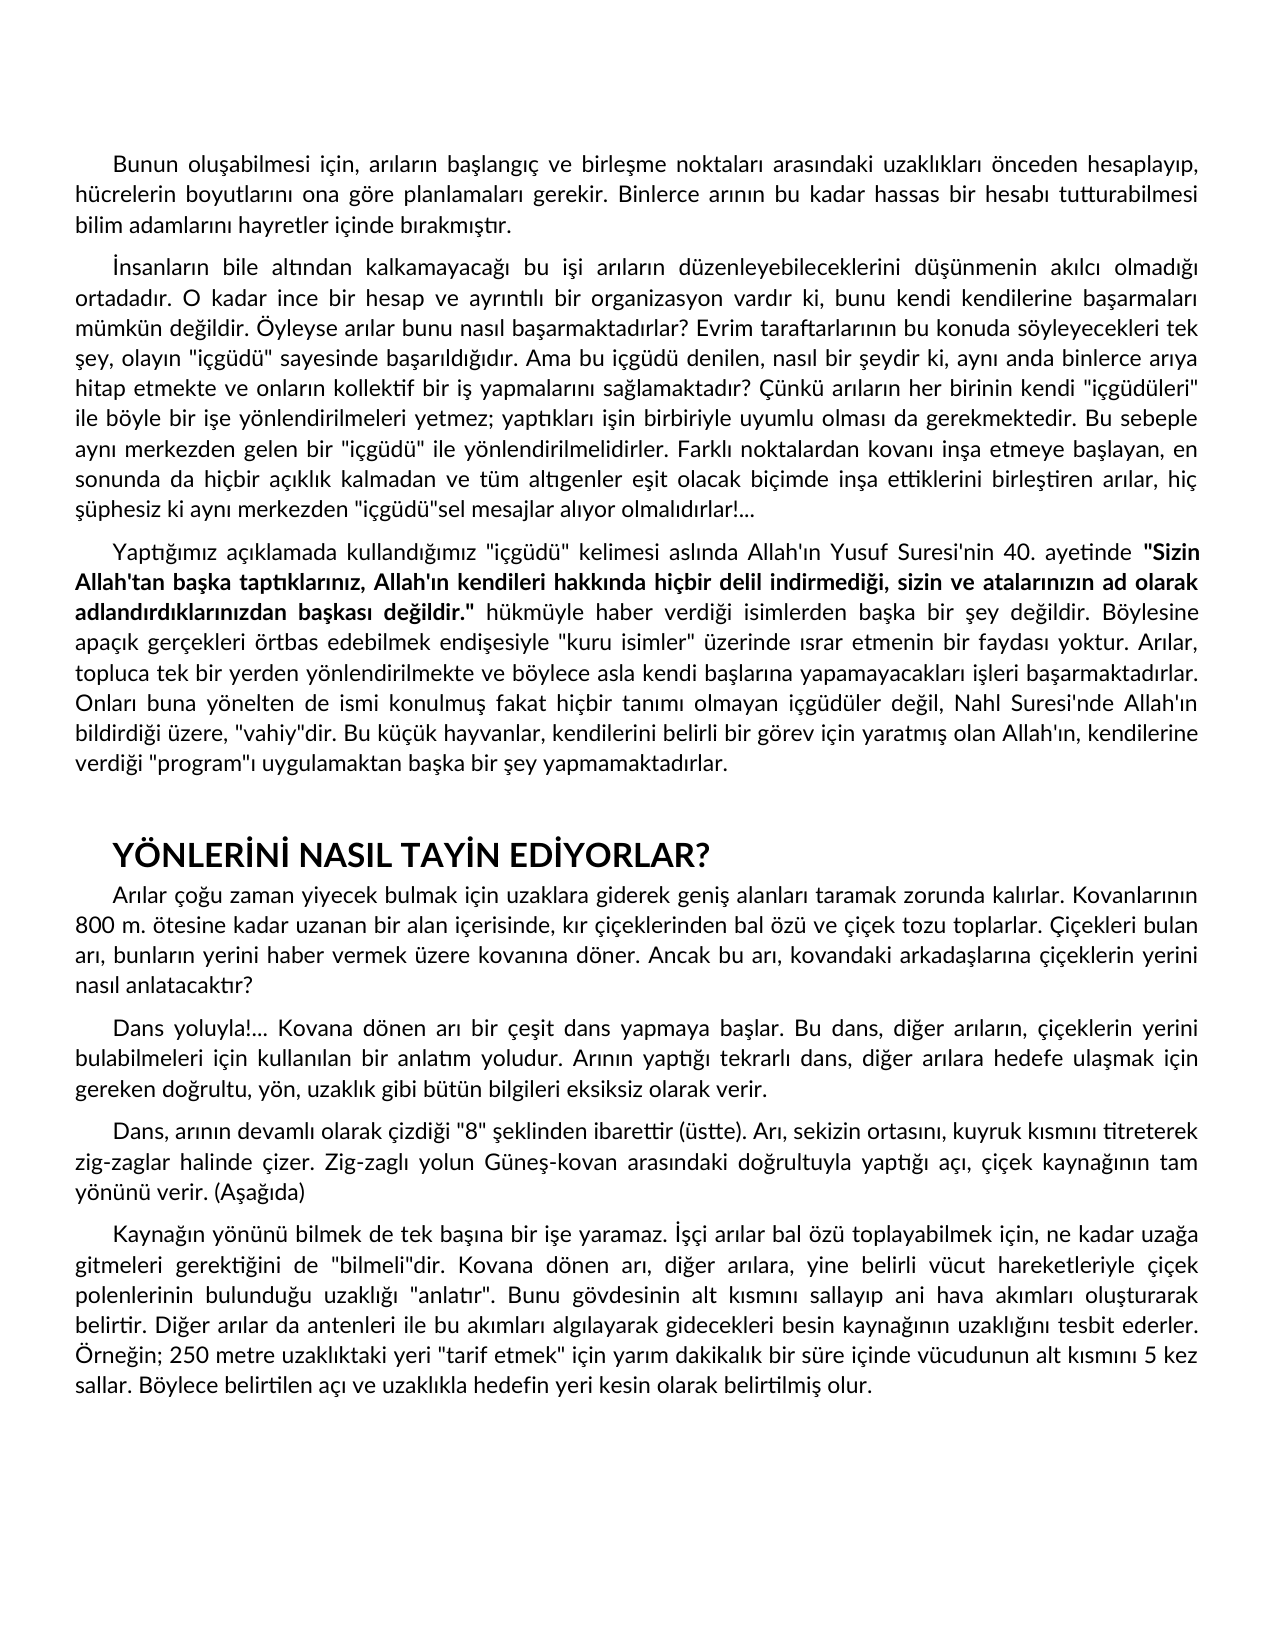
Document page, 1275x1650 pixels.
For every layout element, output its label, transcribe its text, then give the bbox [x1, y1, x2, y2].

text Kaynağın yönünü bilmek de tek başına bir işe yaramaz. İşçi arılar bal özü toplayabilmek için, ne kadar uzağa gitmeleri gerektiğini de "bilmeli"dir. Kovana dönen arı, diğer arılara, yine belirli vücut hareketleriyle çiçek polenlerinin bulunduğu uzaklığı "anlatır". Bunu gövdesinin alt kısmını sallayıp ani hava akımları oluşturarak belirtir. Diğer arılar da antenleri ile bu akımları algılayarak gidecekleri besin kaynağının uzaklığını tesbit ederler. Örneğin; 250 metre uzaklıktaki yeri "tarif etmek" için yarım dakikalık bir süre içinde vücudunun alt kısmını 5 kez sallar. Böylece belirtilen açı ve uzaklıkla hedefin yeri kesin olarak belirtilmiş olur. [75, 1220, 1200, 1399]
text Bunun oluşabilmesi için, arıların başlangıç ve birleşme noktaları arasındaki uzaklıkları önceden hesaplayıp, hücrelerin boyutlarını ona göre planlamaları gerekir. Binlerce arının bu kadar hassas bir hesabı tutturabilmesi bilim adamlarını hayretler içinde bırakmıştır. [75, 150, 1200, 238]
text Dans yoluyla!... Kovana dönen arı bir çeşit dans yapmaya başlar. Bu dans, diğer arıların, çiçeklerin yerini bulabilmeleri için kullanılan bir anlatım yoludur. Arının yaptığı tekrarlı dans, diğer arılara hedefe ulaşmak için gereken doğrultu, yön, uzaklık gibi bütün bilgileri eksiksiz olarak verir. [75, 1014, 1200, 1102]
text İnsanların bile altından kalkamayacağı bu işi arıların düzenleyebileceklerini düşünmenin akılcı olmadığı ortadadır. O kadar ince bir hesap ve ayrıntılı bir organizasyon vardır ki, bunu kendi kendilerine başarmaları mümkün değildir. Öyleyse arılar bunu nasıl başarmaktadırlar? Evrim taraftarlarının bu konuda söyleyecekleri tek şey, olayın "içgüdü" sayesinde başarıldığıdır. Ama bu içgüdü denilen, nasıl bir şeydir ki, aynı anda binlerce arıya hitap etmekte ve onların kollektif bir iş yapmalarını sağlamaktadır? Çünkü arıların her birinin kendi "içgüdüleri" ile böyle bir işe yönlendirilmeleri yetmez; yaptıkları işin birbiriyle uyumlu olması da gerekmektedir. Bu sebeple aynı merkezden gelen bir "içgüdü" ile yönlendirilmelidirler. Farklı noktalardan kovanı inşa etmeye başlayan, en sonunda da hiçbir açıklık kalmadan ve tüm altıgenler eşit olacak biçimde inşa ettiklerini birleştiren arılar, hiç şüphesiz ki aynı merkezden "içgüdü"sel mesajlar alıyor olmalıdırlar!... [75, 253, 1200, 522]
text Dans, arının devamlı olarak çizdiği "8" şeklinden ibarettir (üstte). Arı, sekizin ortasını, kuyruk kısmını titreterek zig-zaglar halinde çizer. Zig-zaglı yolun Güneş-kovan arasındaki doğrultuyla yaptığı açı, çiçek kaynağının tam yönünü verir. (Aşağıda) [75, 1117, 1200, 1205]
text Arılar çoğu zaman yiyecek bulmak için uzaklara giderek geniş alanları taramak zorunda kalırlar. Kovanlarının 800 m. ötesine kadar uzanan bir alan içerisinde, kır çiçeklerinden bal özü ve çiçek tozu toplarlar. Çiçekleri bulan arı, bunların yerini haber vermek üzere kovanına döner. Ancak bu arı, kovandaki arkadaşlarına çiçeklerin yerini nasıl anlatacaktır? [75, 881, 1200, 999]
subtitle YÖNLERİNİ NASIL TAYİN EDİYORLAR? [112, 834, 1200, 874]
text Yaptığımız açıklamada kullandığımız "içgüdü" kelimesi aslında Allah'ın Yusuf Suresi'nin 40. ayetinde "Sizin Allah'tan başka taptıklarınız, Allah'ın kendileri hakkında hiçbir delil indirmediği, sizin ve atalarınızın ad olarak adlandırdıklarınızdan başkası değildir." hükmüyle haber verdiği isimlerden başka bir şey değildir. Böylesine apaçık gerçekleri örtbas edebilmek endişesiyle "kuru isimler" üzerinde ısrar etmenin bir faydası yoktur. Arılar, topluca tek bir yerden yönlendirilmekte ve böylece asla kendi başlarına yapamayacakları işleri başarmaktadırlar. Onları buna yönelten de ismi konulmuş fakat hiçbir tanımı olmayan içgüdüler değil, Nahl Suresi'nde Allah'ın bildirdiği üzere, "vahiy"dir. Bu küçük hayvanlar, kendilerini belirli bir görev için yaratmış olan Allah'ın, kendilerine verdiği "program"ı uygulamaktan başka bir şey yapmamaktadırlar. [75, 537, 1200, 776]
